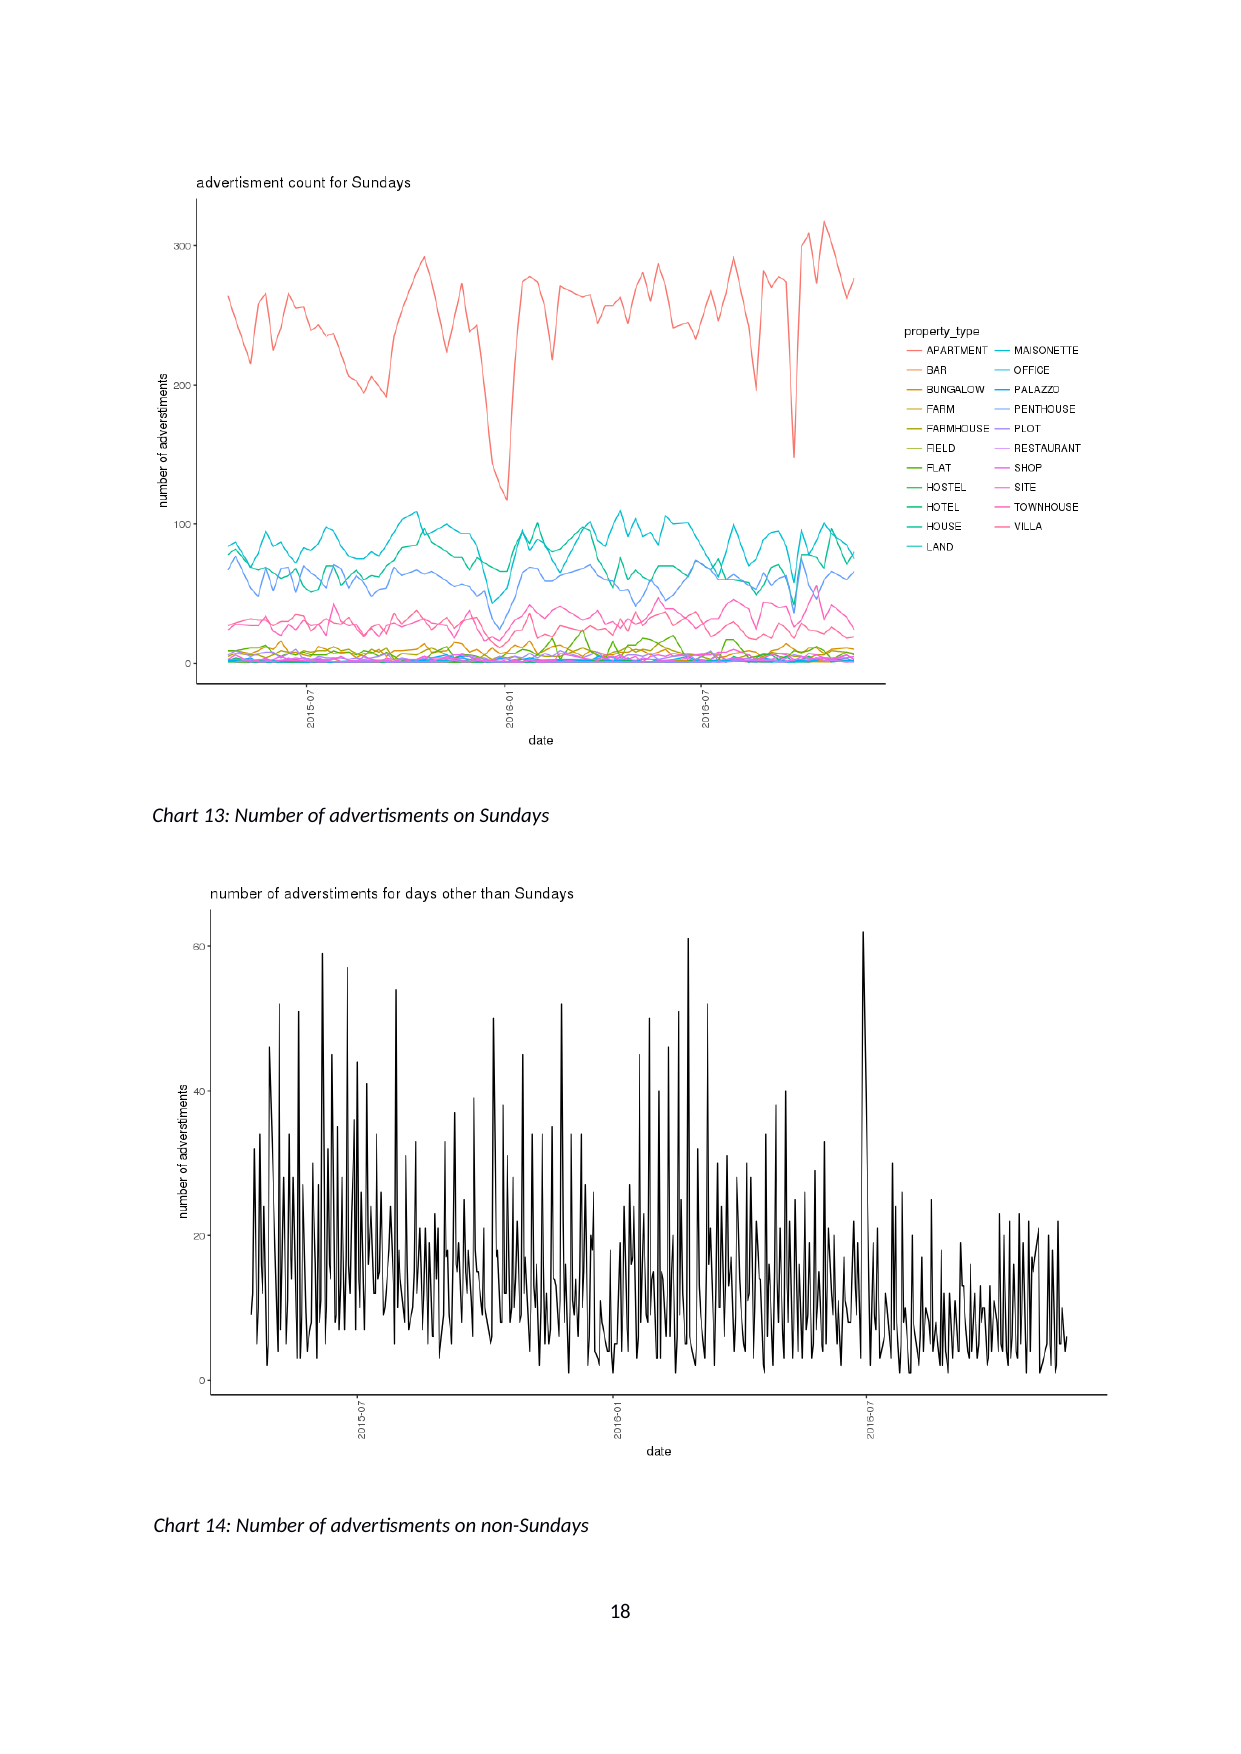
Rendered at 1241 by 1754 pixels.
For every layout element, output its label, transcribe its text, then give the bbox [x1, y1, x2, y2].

picture [151, 170, 1093, 750]
text Chart 13: Number of advertisments on Sundays [152, 802, 1094, 827]
picture [171, 881, 1113, 1461]
text Chart 14: Number of advertisments on non-Sundays [153, 1512, 1135, 1538]
